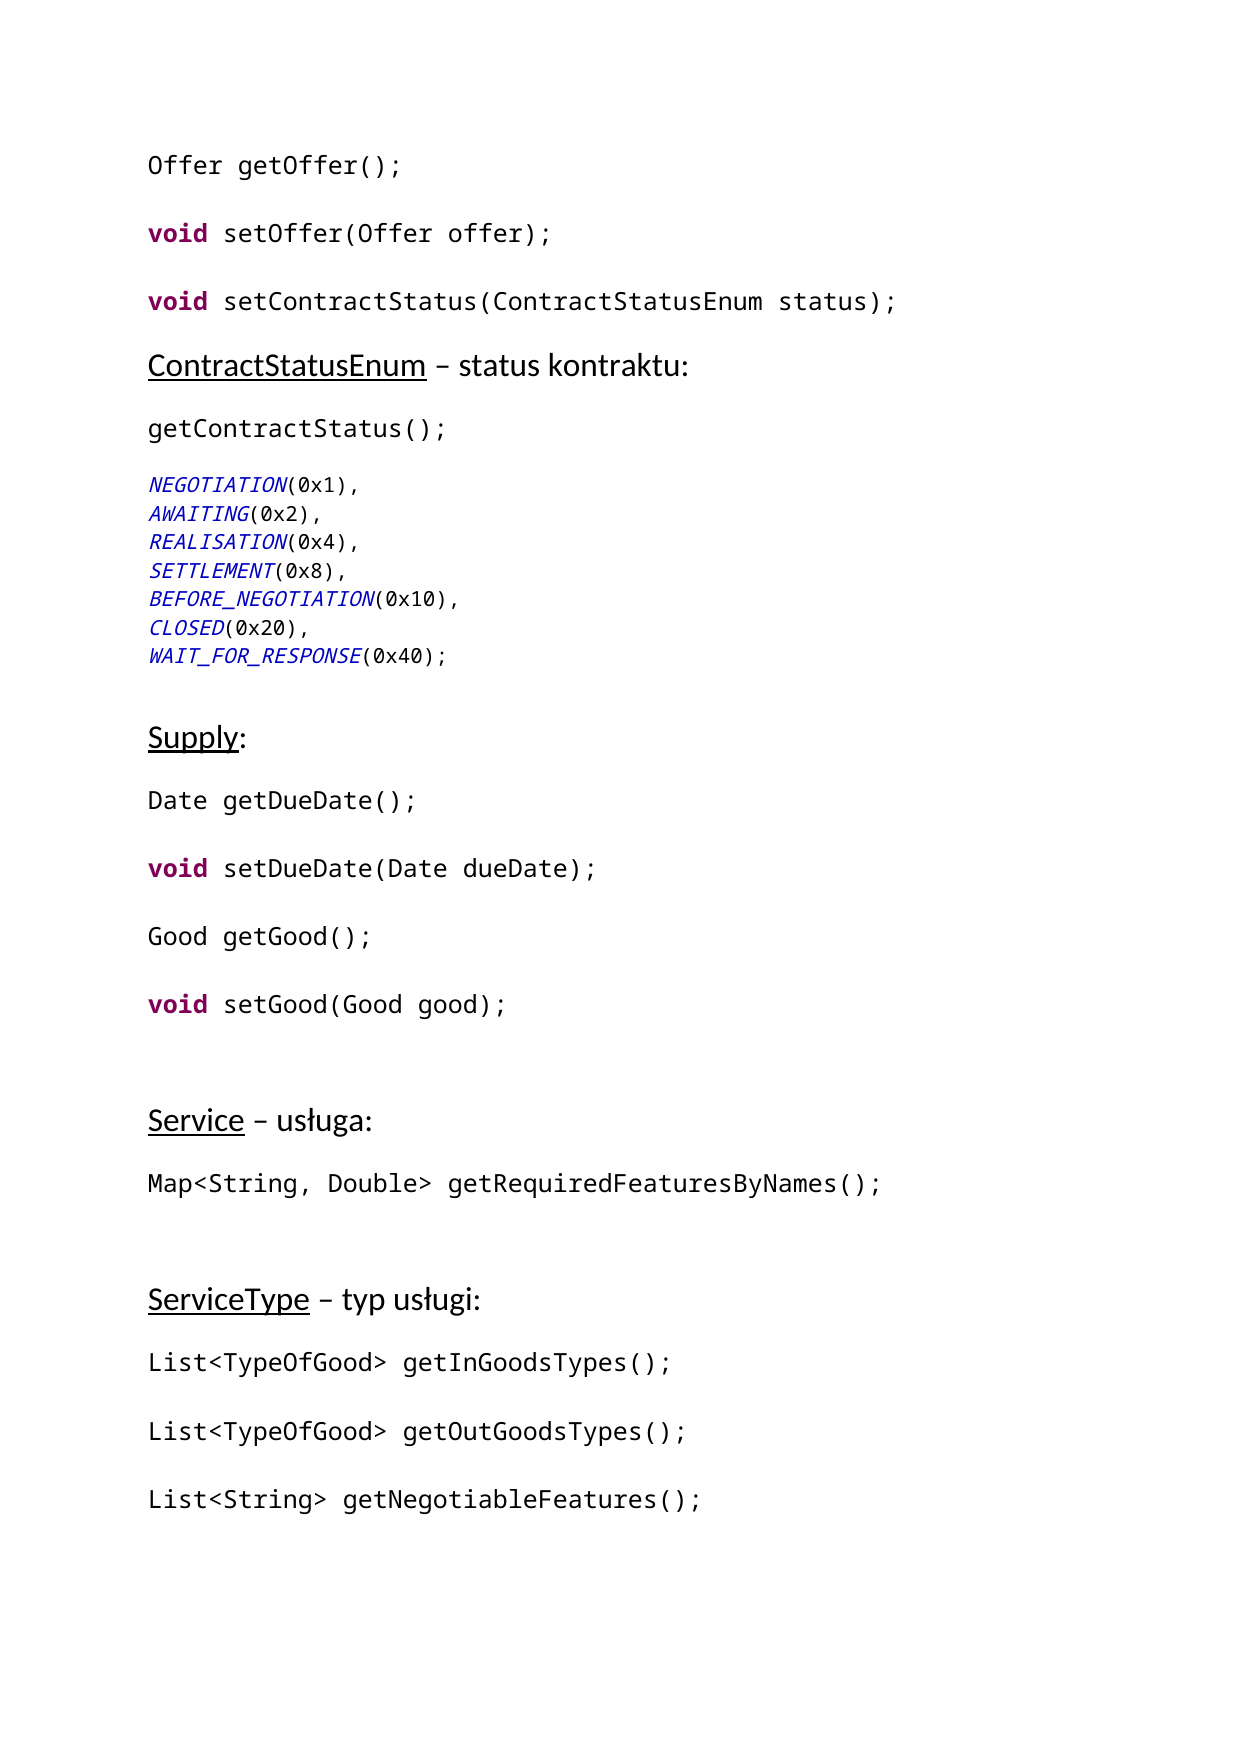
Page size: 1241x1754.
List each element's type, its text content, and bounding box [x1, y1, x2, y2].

text REALISATION(0x4), [148, 527, 1093, 556]
text NEGOTIATION(0x1), [148, 471, 1093, 499]
text CLOSED(0x20), [148, 613, 1093, 641]
text List<String> getNegotiableFeatures(); [148, 1481, 1093, 1515]
text Map<String, Double> getRequiredFeaturesByNames(); [148, 1166, 1093, 1200]
text WAIT_FOR_RESPONSE(0x40); [148, 641, 1093, 670]
text void setContractStatus(ContractStatusEnum status); [148, 284, 1093, 351]
text void setDueDate(Date dueDate); [148, 850, 1093, 884]
text List<TypeOfGood> getInGoodsTypes(); [148, 1345, 1093, 1379]
text ContractStatusEnum – status kontraktu: [148, 351, 1093, 384]
text Offer getOffer(); [148, 148, 1093, 182]
text getContractStatus(); [148, 411, 1093, 445]
text SETTLEMENT(0x8), [148, 556, 1093, 584]
text Supply: [148, 723, 1093, 756]
text Good getGood(); [148, 918, 1093, 953]
text Date getDueDate(); [148, 782, 1093, 816]
text Service – usługa: [148, 1107, 1093, 1140]
text void setGood(Good good); [148, 987, 1093, 1021]
text void setOffer(Offer offer); [148, 216, 1093, 250]
text AWAITING(0x2), [148, 499, 1093, 527]
text BEFORE_NEGOTIATION(0x10), [148, 584, 1093, 613]
text List<TypeOfGood> getOutGoodsTypes(); [148, 1413, 1093, 1447]
text ServiceType – typ usługi: [148, 1286, 1093, 1319]
